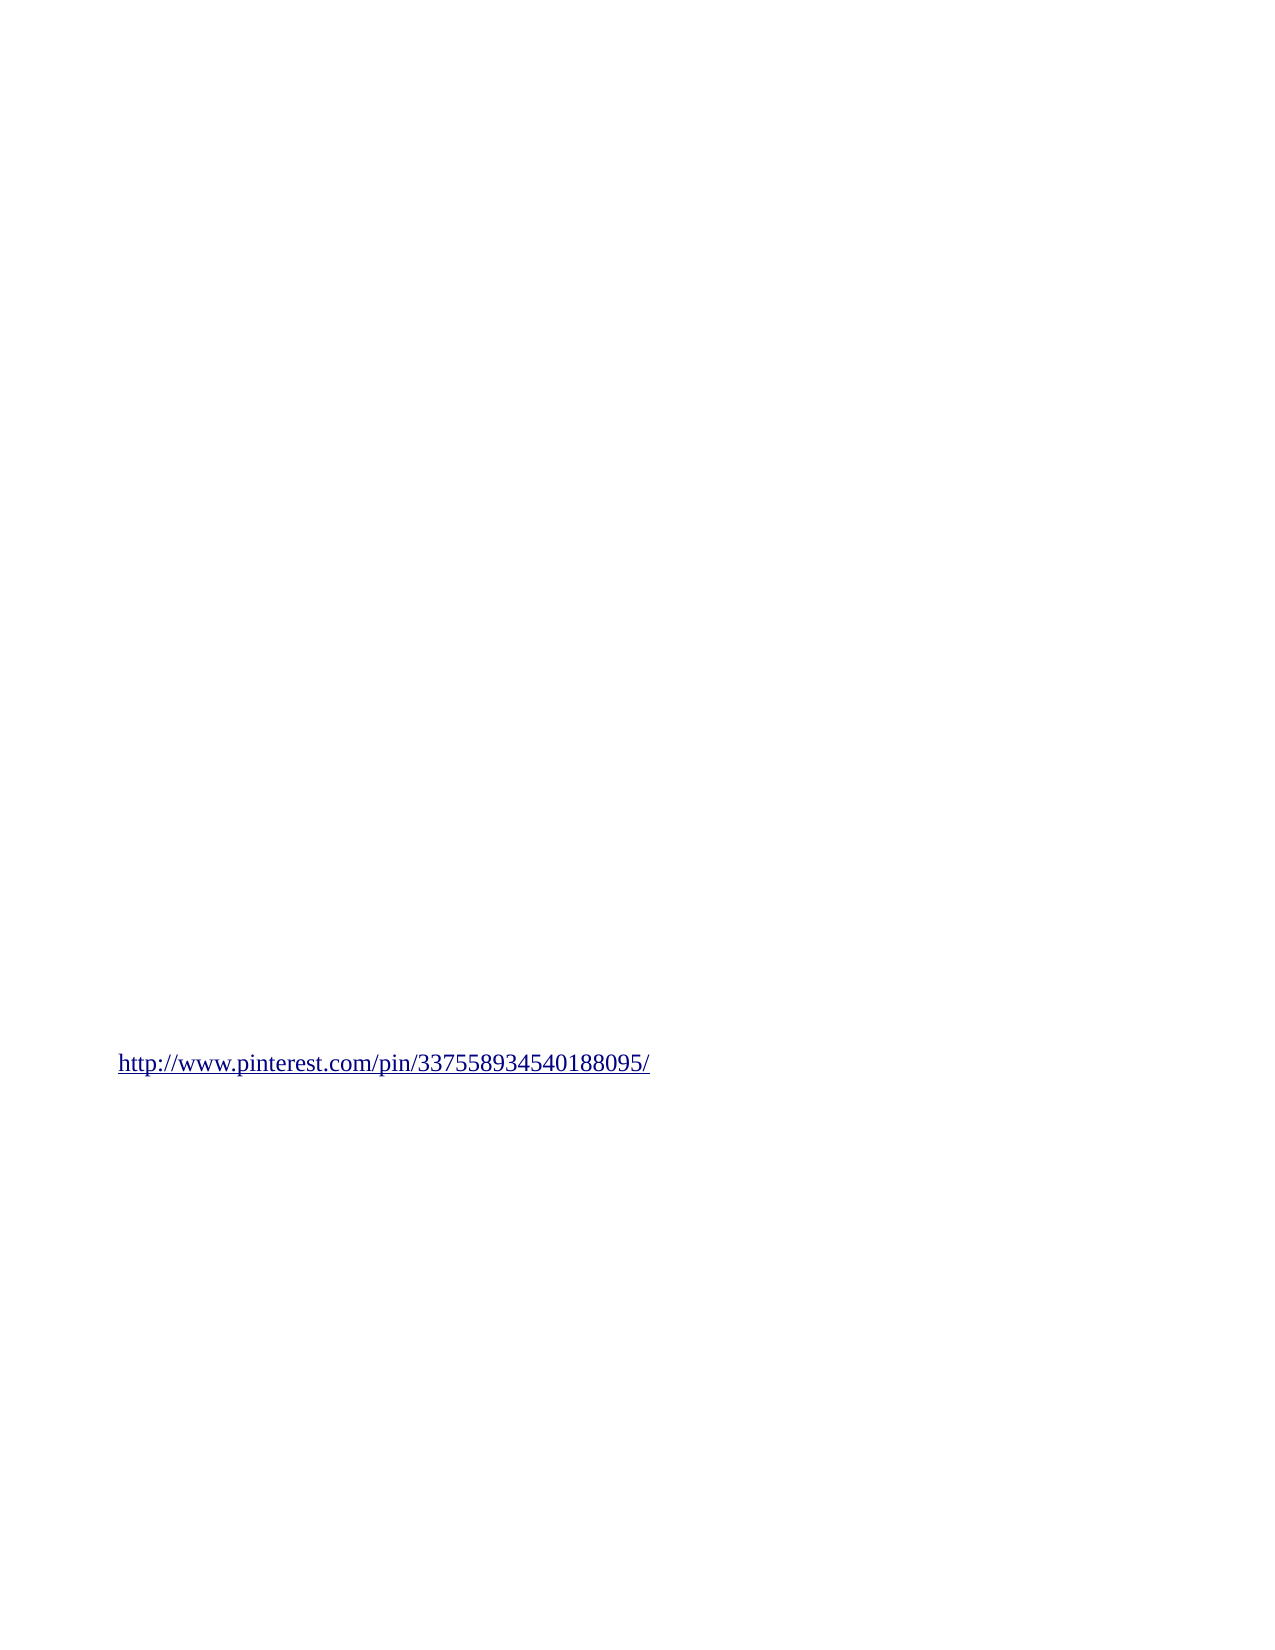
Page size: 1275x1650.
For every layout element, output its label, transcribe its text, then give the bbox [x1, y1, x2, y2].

text http://www.pinterest.com/pin/337558934540188095/ [118, 1048, 1157, 1077]
